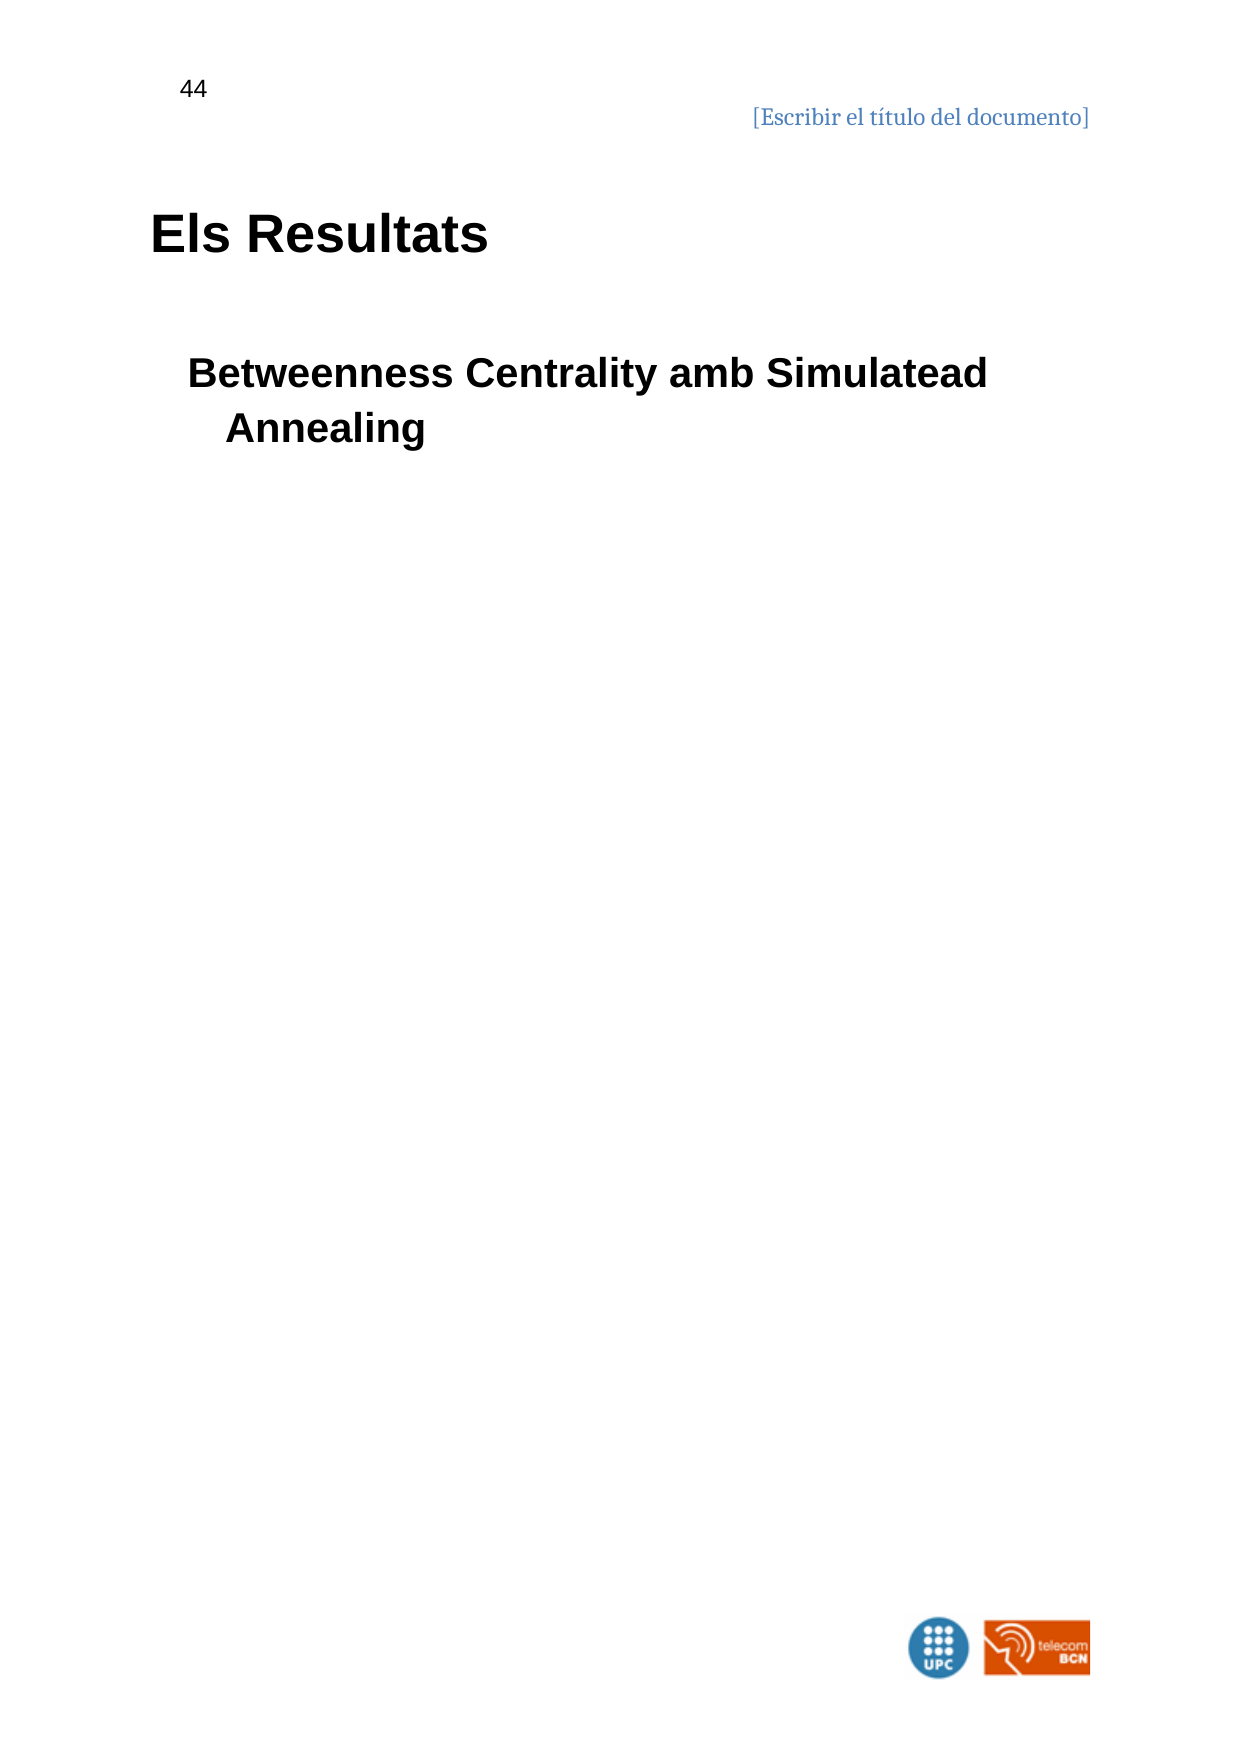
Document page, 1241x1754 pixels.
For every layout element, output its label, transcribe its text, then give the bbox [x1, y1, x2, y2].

subtitle Betweenness Centrality amb Simulatead Annealing [187, 348, 1090, 451]
subtitle Els Resultats [150, 202, 1090, 264]
picture [904, 1614, 1091, 1681]
